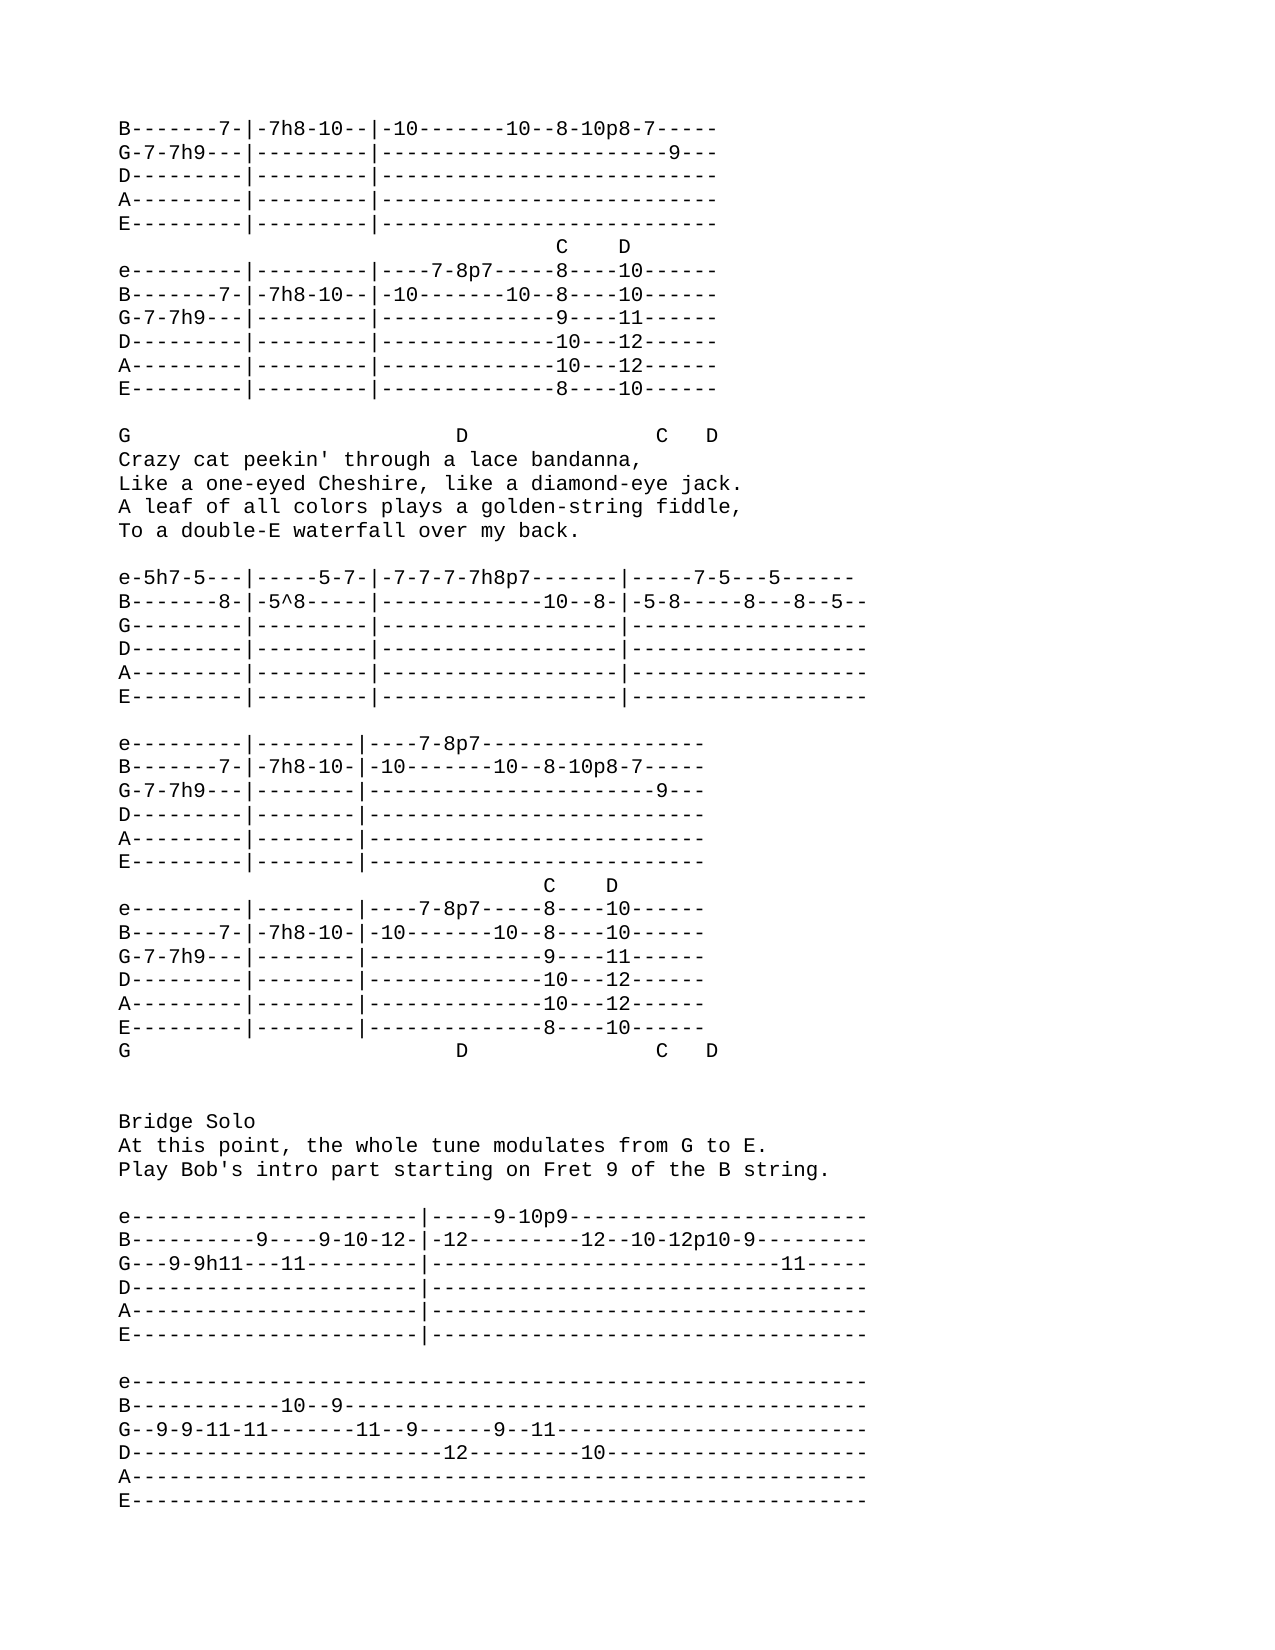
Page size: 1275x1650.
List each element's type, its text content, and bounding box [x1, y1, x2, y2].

text E----------------------------------------------------------- [118, 1489, 1157, 1513]
text E---------|--------|--------------------------- [118, 851, 1157, 875]
text E---------|---------|--------------------------- [118, 213, 1157, 236]
text A---------|--------|--------------10---12------ [118, 993, 1157, 1017]
text E---------|---------|--------------8----10------ [118, 378, 1157, 402]
text A---------|---------|--------------------------- [118, 189, 1157, 213]
text e-----------------------|-----9-10p9------------------------ [118, 1206, 1157, 1229]
text G---------|---------|-------------------|------------------- [118, 615, 1157, 638]
text D-----------------------|----------------------------------- [118, 1277, 1157, 1300]
text B-------8-|-5^8-----|-------------10--8-|-5-8-----8---8--5-- [118, 591, 1157, 615]
text B------------10--9------------------------------------------ [118, 1395, 1157, 1419]
text G--9-9-11-11-------11--9------9--11------------------------- [118, 1419, 1157, 1442]
text E---------|---------|-------------------|------------------- [118, 686, 1157, 709]
text A---------|---------|-------------------|------------------- [118, 662, 1157, 686]
text B-------7-|-7h8-10-|-10-------10--8----10------ [118, 922, 1157, 946]
text D-------------------------12---------10--------------------- [118, 1442, 1157, 1466]
text A leaf of all colors plays a golden-string fiddle, [118, 496, 1157, 520]
text Bridge Solo [118, 1111, 1157, 1135]
text D---------|---------|--------------------------- [118, 165, 1157, 189]
text E---------|--------|--------------8----10------ [118, 1017, 1157, 1040]
text e----------------------------------------------------------- [118, 1371, 1157, 1395]
text D---------|--------|--------------------------- [118, 804, 1157, 827]
text A---------|--------|--------------------------- [118, 827, 1157, 851]
text D---------|---------|--------------10---12------ [118, 331, 1157, 354]
text e---------|--------|----7-8p7------------------ [118, 733, 1157, 757]
text G D C D [118, 426, 1157, 449]
text G---9-9h11---11---------|----------------------------11----- [118, 1253, 1157, 1277]
text G-7-7h9---|---------|--------------9----11------ [118, 307, 1157, 331]
text A----------------------------------------------------------- [118, 1466, 1157, 1489]
text C D [118, 236, 1157, 260]
text B-------7-|-7h8-10--|-10-------10--8-10p8-7----- [118, 118, 1157, 142]
text G-7-7h9---|---------|-----------------------9--- [118, 142, 1157, 165]
text To a double-E waterfall over my back. [118, 520, 1157, 544]
text e---------|--------|----7-8p7-----8----10------ [118, 898, 1157, 922]
text A---------|---------|--------------10---12------ [118, 354, 1157, 378]
text G-7-7h9---|--------|--------------9----11------ [118, 946, 1157, 969]
text G-7-7h9---|--------|-----------------------9--- [118, 780, 1157, 804]
text e-5h7-5---|-----5-7-|-7-7-7-7h8p7-------|-----7-5---5------ [118, 567, 1157, 591]
text G D C D [118, 1040, 1157, 1064]
text A-----------------------|----------------------------------- [118, 1300, 1157, 1324]
text C D [118, 875, 1157, 898]
text B-------7-|-7h8-10--|-10-------10--8----10------ [118, 284, 1157, 307]
text At this point, the whole tune modulates from G to E. [118, 1135, 1157, 1158]
text Crazy cat peekin' through a lace bandanna, [118, 449, 1157, 473]
text B-------7-|-7h8-10-|-10-------10--8-10p8-7----- [118, 757, 1157, 780]
text e---------|---------|----7-8p7-----8----10------ [118, 260, 1157, 284]
text Play Bob's intro part starting on Fret 9 of the B string. [118, 1158, 1157, 1182]
text E-----------------------|----------------------------------- [118, 1324, 1157, 1348]
text B----------9----9-10-12-|-12---------12--10-12p10-9--------- [118, 1229, 1157, 1253]
text Like a one-eyed Cheshire, like a diamond-eye jack. [118, 473, 1157, 496]
text D---------|---------|-------------------|------------------- [118, 638, 1157, 662]
text D---------|--------|--------------10---12------ [118, 969, 1157, 993]
